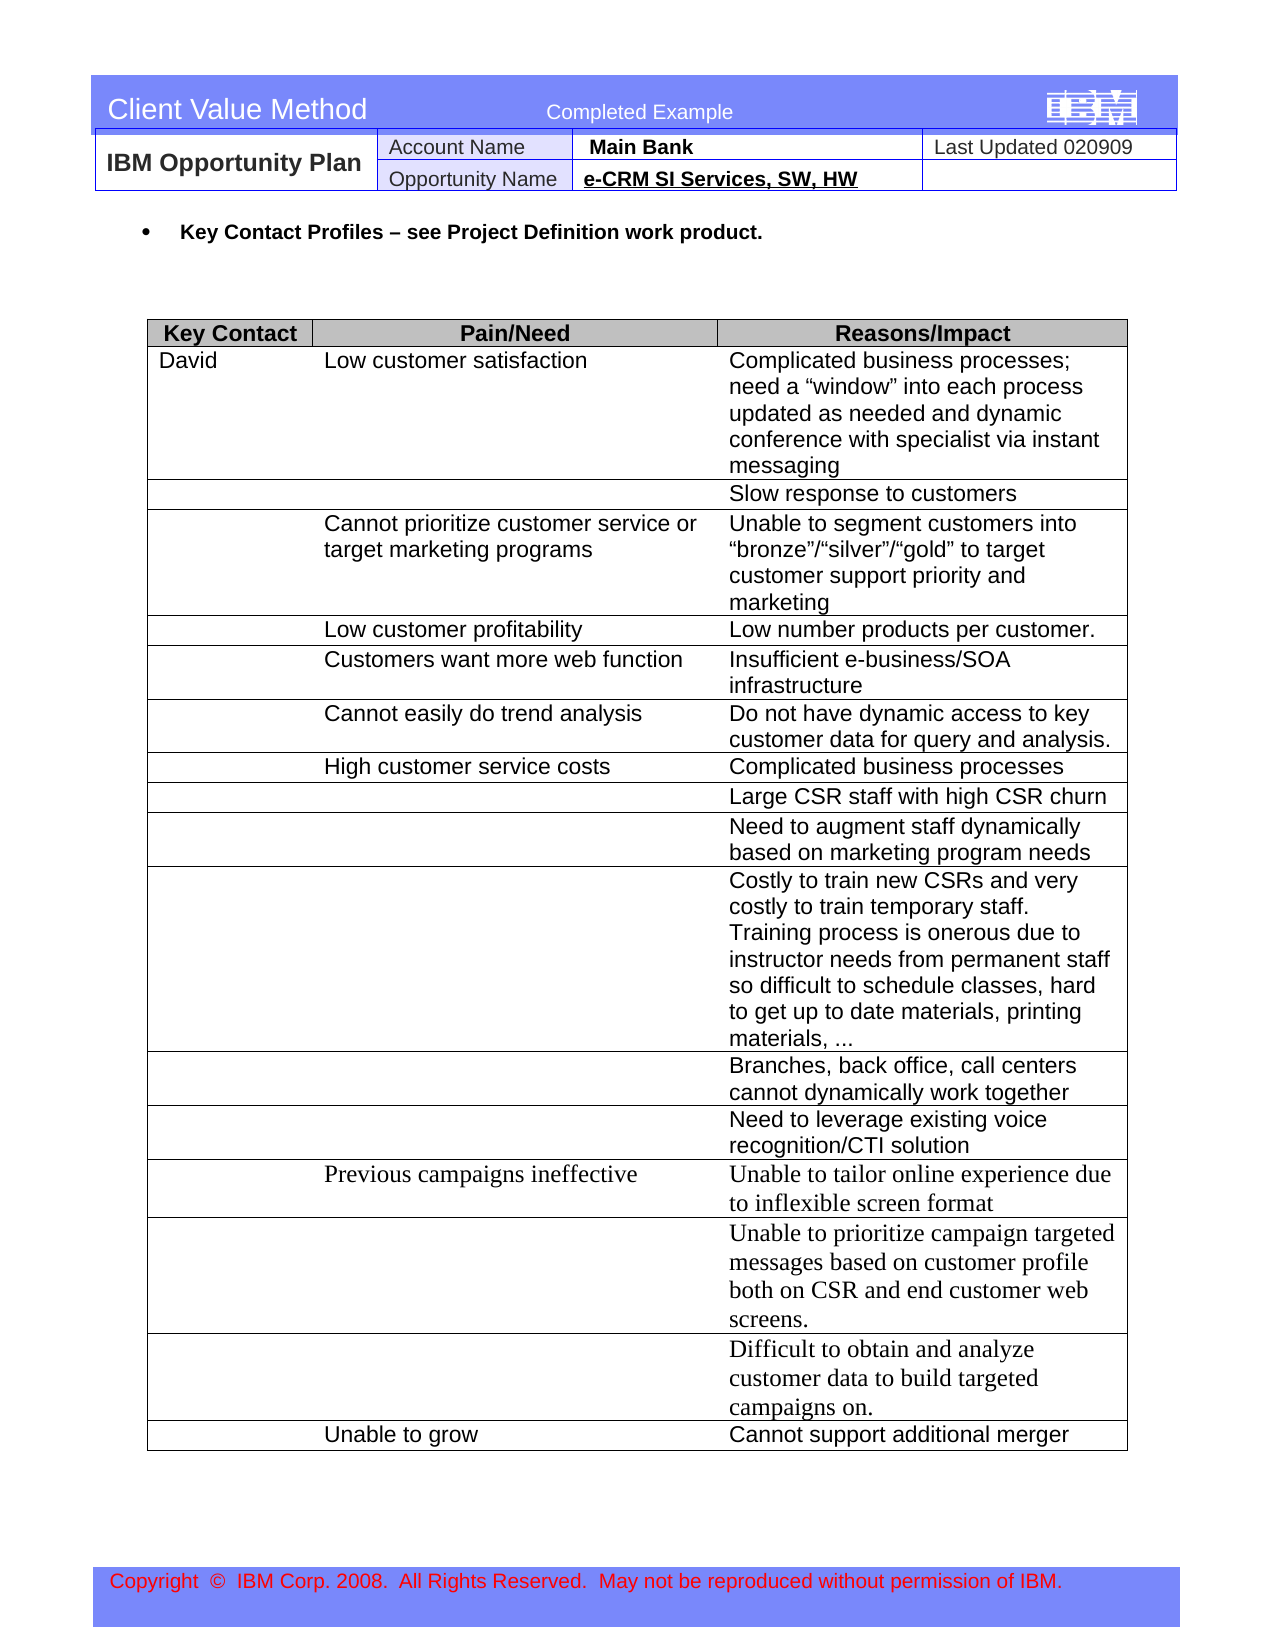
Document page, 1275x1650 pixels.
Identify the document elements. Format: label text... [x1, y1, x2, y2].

table_cell [148, 1421, 313, 1450]
table_cell Unable to tailor online experience due to inflexible screen format [718, 1160, 1127, 1217]
table_cell Costly to train new CSRs and very costly to train temporary staff. Training process is onerous due to instructor needs from permanent staff so difficult to schedule classes, hard to get up to date materials, printing materials, ... [718, 867, 1127, 1051]
table_cell [313, 1218, 718, 1333]
table_cell Cannot prioritize customer service or target marketing programs [313, 510, 718, 615]
table_cell [313, 480, 718, 508]
table_cell Unable to grow [313, 1421, 718, 1450]
table_cell Need to augment staff dynamically based on marketing program needs [718, 813, 1127, 866]
table_cell [313, 1106, 718, 1158]
table_cell [148, 1218, 313, 1333]
table_header Key Contact [148, 320, 312, 346]
table_cell Need to leverage existing voice recognition/CTI solution [718, 1106, 1127, 1158]
table_cell Cannot easily do trend analysis [313, 700, 718, 752]
table_cell [313, 813, 718, 866]
table_cell [313, 783, 718, 812]
table_cell David [148, 347, 313, 479]
table_cell [148, 1334, 313, 1420]
table_cell Low customer profitability [313, 616, 718, 645]
table_cell [148, 1052, 313, 1105]
table_cell Customers want more web function [313, 646, 718, 698]
table_cell Insufficient e-business/SOA infrastructure [718, 646, 1127, 698]
table_cell [148, 783, 313, 812]
table_header Reasons/Impact [718, 320, 1127, 346]
table_cell [148, 480, 313, 508]
table_cell [148, 616, 313, 645]
table_cell Branches, back office, call centers cannot dynamically work together [718, 1052, 1127, 1105]
table_cell [148, 646, 313, 698]
table_cell [313, 1334, 718, 1420]
table_cell [313, 1052, 718, 1105]
table_cell [148, 700, 313, 752]
table_cell Cannot support additional merger [718, 1421, 1127, 1450]
table_cell [313, 867, 718, 1051]
table_cell Unable to prioritize campaign targeted messages based on customer profile both on CSR and end customer web screens. [718, 1218, 1127, 1333]
table_header Pain/Need [313, 320, 717, 346]
table_cell Unable to segment customers into “bronze”/“silver”/“gold” to target customer support priority and marketing [718, 510, 1127, 615]
table_cell [148, 1106, 313, 1158]
table_cell Slow response to customers [718, 480, 1127, 508]
table_cell Complicated business processes; need a “window” into each process updated as needed and dynamic conference with specialist via instant messaging [718, 347, 1127, 479]
table_cell [148, 510, 313, 615]
table_cell Low customer satisfaction [313, 347, 718, 479]
table_cell [148, 813, 313, 866]
table_cell Difficult to obtain and analyze customer data to build targeted campaigns on. [718, 1334, 1127, 1420]
table_cell Complicated business processes [718, 753, 1127, 782]
table_cell [148, 867, 313, 1051]
table_cell Previous campaigns ineffective [313, 1160, 718, 1217]
table_cell High customer service costs [313, 753, 718, 782]
table_cell Large CSR staff with high CSR churn [718, 783, 1127, 812]
list Key Contact Profiles – see Project Definition work product. [142, 220, 1170, 244]
table_cell [148, 1160, 313, 1217]
table_cell Low number products per customer. [718, 616, 1127, 645]
table_cell Do not have dynamic access to key customer data for query and analysis. [718, 700, 1127, 752]
table_cell [148, 753, 313, 782]
